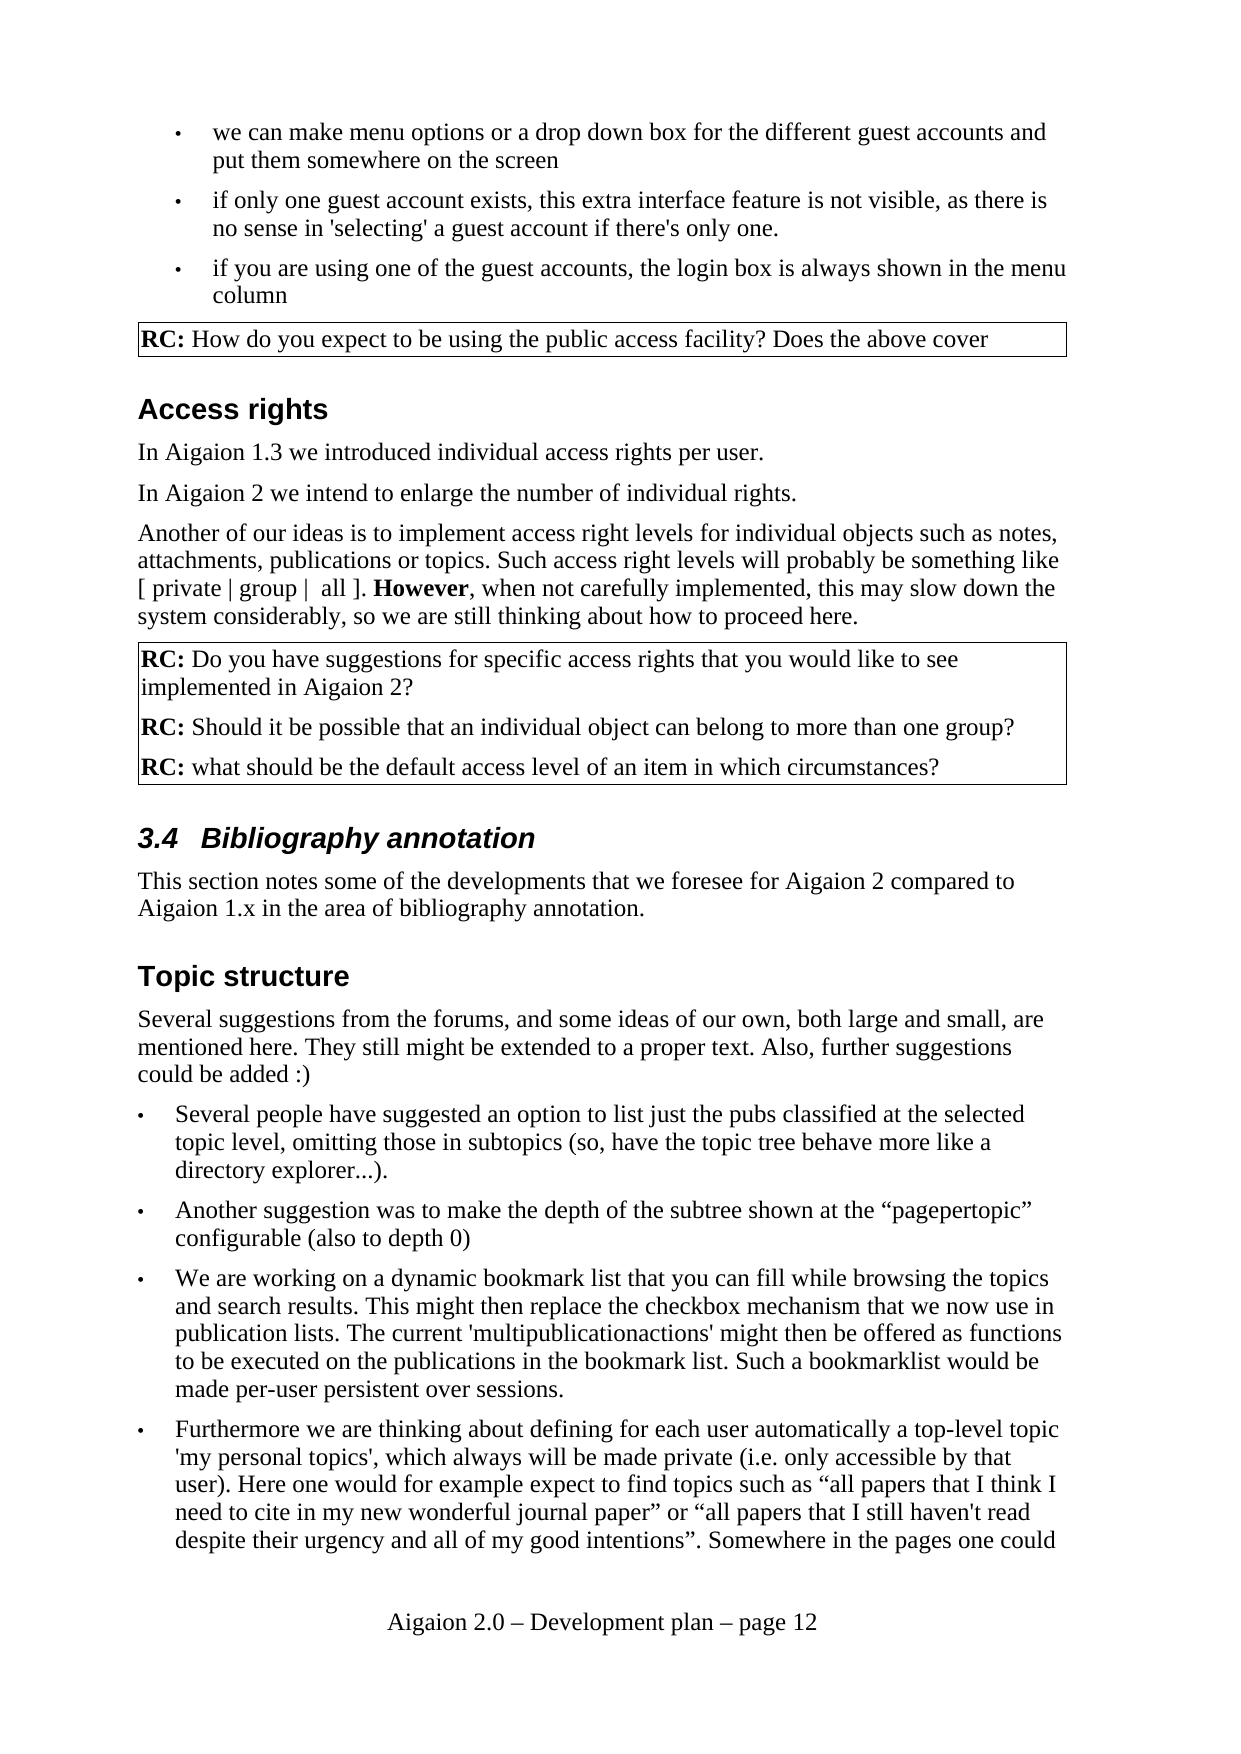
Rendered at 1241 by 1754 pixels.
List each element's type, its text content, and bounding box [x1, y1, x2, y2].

text This section notes some of the developments that we foresee for Aigaion 2 compared to Aigaion 1.x in the area of bibliography annotation. [137, 867, 1067, 922]
list Several people have suggested an option to list just the pubs classified at the selected topic level, omitting those in subtopics (so, have the topic tree behave more like a directory explorer...). [137, 1101, 1067, 1184]
text In Aigaion 1.3 we introduced individual access rights per user. [137, 438, 1067, 466]
list we can make menu options or a drop down box for the different guest accounts and put them somewhere on the screen [175, 118, 1067, 173]
text Another of our ideas is to implement access right levels for individual objects such as notes, attachments, publications or topics. Such access right levels will probably be something like [ private | group | all ]. However, when not carefully implemented, this may slow down the system considerably, so we are still thinking about how to proceed here. [137, 519, 1067, 630]
subtitle Topic structure [137, 960, 1067, 992]
list if only one guest account exists, this extra interface feature is not visible, as there is no sense in 'selecting' a guest account if there's only one. [175, 186, 1067, 241]
subtitle Access rights [137, 393, 1067, 426]
text In Aigaion 2 we intend to enlarge the number of individual rights. [137, 479, 1067, 506]
text RC: Do you have suggestions for specific access rights that you would like to see implemented in Aigaion 2? [139, 643, 1066, 701]
list if you are using one of the guest accounts, the login box is always shown in the menu column [175, 254, 1067, 309]
list We are working on a dynamic bookmark list that you can fill while browsing the topics and search results. This might then replace the checkbox mechanism that we now use in publication lists. The current 'multipublicationactions' might then be offered as functions to be executed on the publications in the bookmark list. Such a bookmarklist would be made per-user persistent over sessions. [137, 1264, 1067, 1403]
subtitle Bibliography annotation [137, 822, 1067, 854]
text RC: How do you expect to be using the public access facility? Does the above cover [139, 323, 1066, 356]
text Several suggestions from the forums, and some ideas of our own, both large and small, are mentioned here. They still might be extended to a proper text. Also, further suggestions could be added :) [137, 1005, 1067, 1088]
text RC: Should it be possible that an individual object can belong to more than one group? [139, 710, 1066, 741]
list Another suggestion was to make the depth of the subtree shown at the “pagepertopic” configurable (also to depth 0) [137, 1196, 1067, 1252]
text RC: what should be the default access level of an item in which circumstances? [139, 750, 1066, 784]
list Furthermore we are thinking about defining for each user automatically a top-level topic 'my personal topics', which always will be made private (i.e. only accessible by that user). Here one would for example expect to find topics such as “all papers that I think I need to cite in my new wonderful journal paper” or “all papers that I still haven't read despite their urgency and all of my good intentions”. Somewhere in the pages one could [137, 1415, 1067, 1554]
